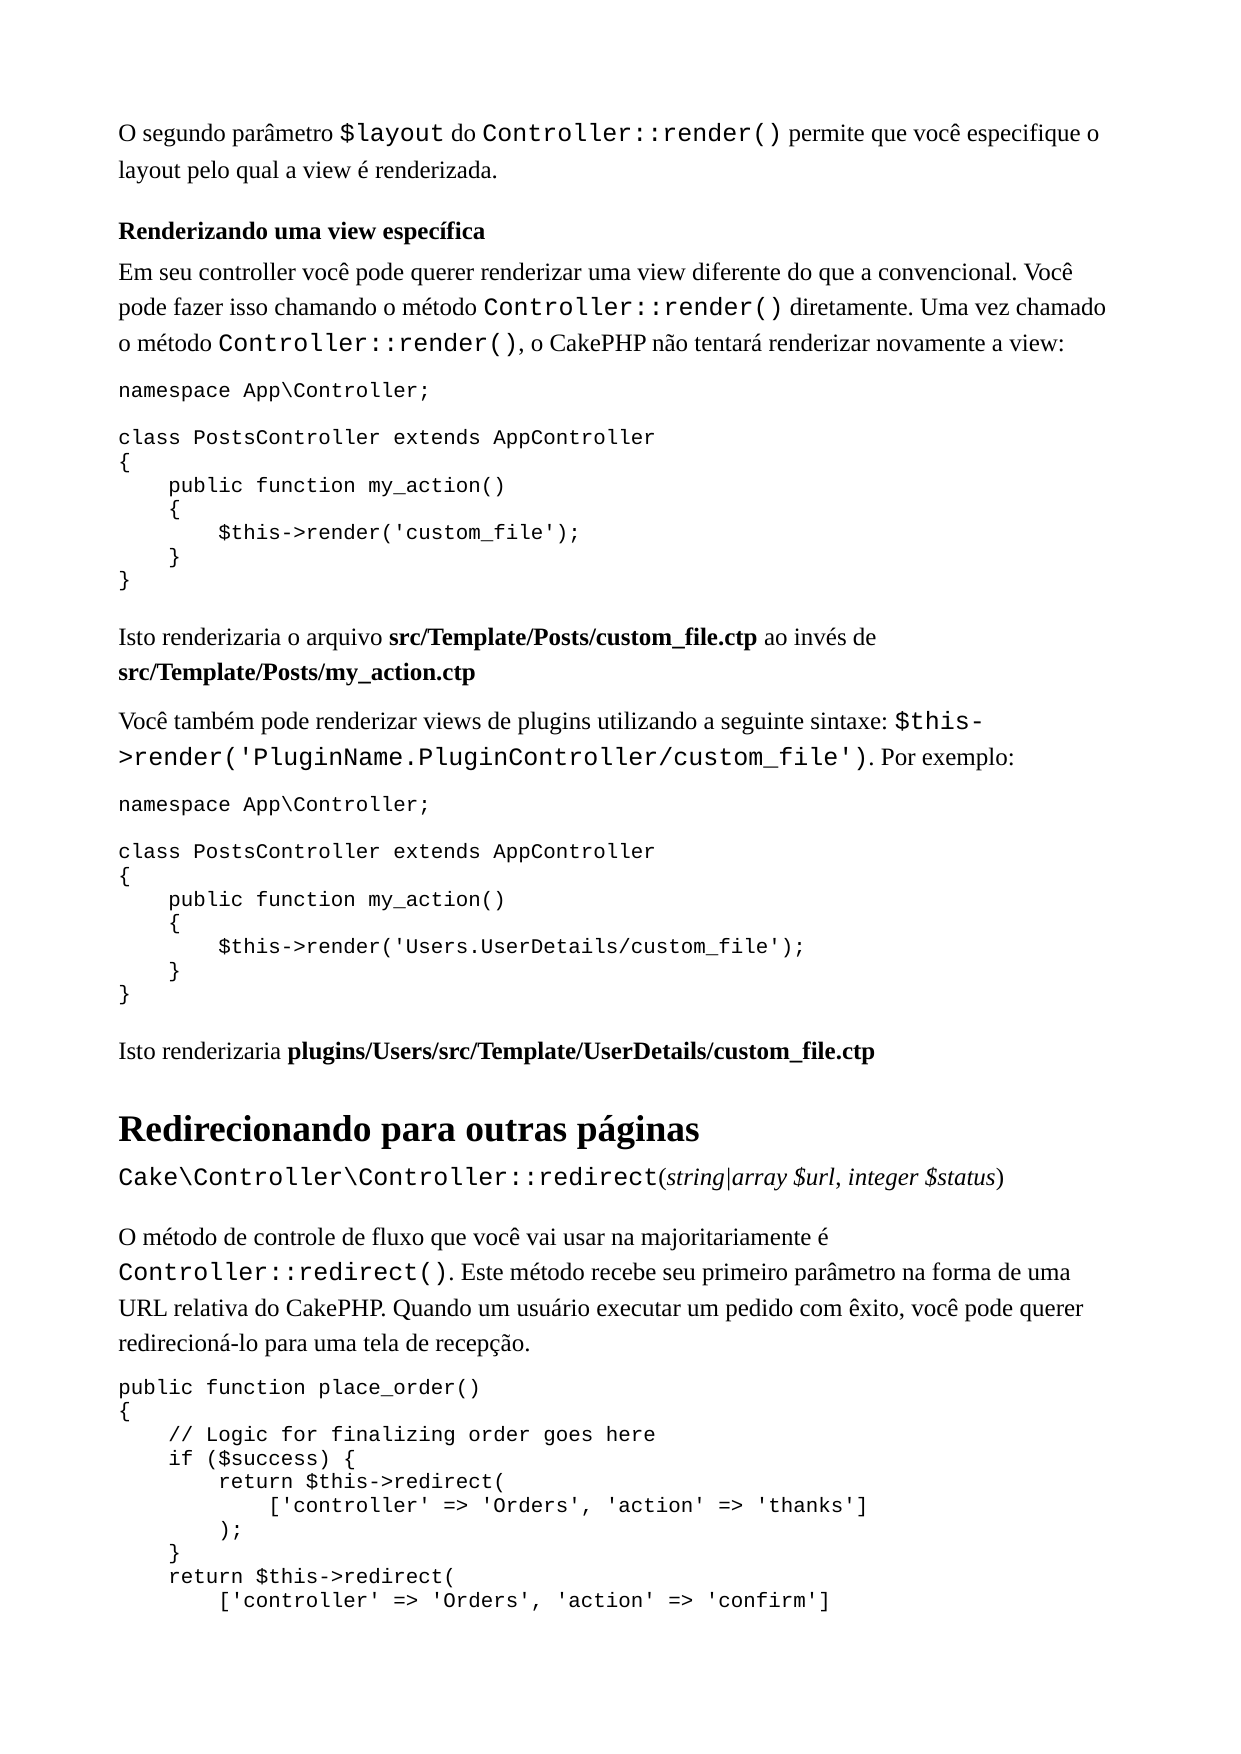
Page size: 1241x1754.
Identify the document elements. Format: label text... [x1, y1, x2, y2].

text namespace App\Controller; [118, 380, 1122, 404]
text // Logic for finalizing order goes here [118, 1424, 1122, 1448]
text ['controller' => 'Orders', 'action' => 'confirm'] [118, 1589, 1122, 1613]
text } [118, 959, 1122, 983]
text return $this->redirect( [118, 1566, 1122, 1589]
text } [118, 983, 1122, 1007]
text Isto renderizaria o arquivo src/Template/Posts/custom_file.ctp ao invés de src/Template/Posts/my_action.ctp [118, 622, 1122, 686]
text $this->render('custom_file'); [118, 522, 1122, 546]
text Você também pode renderizar views de plugins utilizando a seguinte sintaxe: $this->render('PluginName.PluginController/custom_file'). Por exemplo: [118, 706, 1122, 773]
text if ($success) { [118, 1448, 1122, 1471]
text $this->render('Users.UserDetails/custom_file'); [118, 936, 1122, 959]
text public function place_order() [118, 1377, 1122, 1400]
text } [118, 546, 1122, 569]
text { [118, 1400, 1122, 1424]
text O segundo parâmetro $layout do Controller::render() permite que você especifique o layout pelo qual a view é renderizada. [118, 118, 1122, 183]
text } [118, 1542, 1122, 1566]
text { [118, 912, 1122, 936]
subtitle Renderizando uma view específica [118, 216, 1122, 245]
text public function my_action() [118, 475, 1122, 498]
text public function my_action() [118, 889, 1122, 912]
text { [118, 451, 1122, 475]
text } [118, 569, 1122, 593]
text namespace App\Controller; [118, 794, 1122, 818]
text ['controller' => 'Orders', 'action' => 'thanks'] [118, 1495, 1122, 1519]
text class PostsController extends AppController [118, 427, 1122, 451]
text { [118, 498, 1122, 522]
text O método de controle de fluxo que você vai usar na majoritariamente é Controller::redirect(). Este método recebe seu primeiro parâmetro na forma de uma URL relativa do CakePHP. Quando um usuário executar um pedido com êxito, você pode querer redirecioná-lo para uma tela de recepção. [118, 1222, 1122, 1356]
text ); [118, 1519, 1122, 1542]
text Isto renderizaria plugins/Users/src/Template/UserDetails/custom_file.ctp [118, 1036, 1122, 1065]
subtitle Cake\Controller\Controller::redirect(string|array $url, integer $status) [118, 1162, 1122, 1193]
text Em seu controller você pode querer renderizar uma view diferente do que a convencional. Você pode fazer isso chamando o método Controller::render() diretamente. Uma vez chamado o método Controller::render(), o CakePHP não tentará renderizar novamente a view: [118, 257, 1122, 359]
text return $this->redirect( [118, 1471, 1122, 1495]
subtitle Redirecionando para outras páginas [118, 1106, 1122, 1149]
text class PostsController extends AppController [118, 841, 1122, 865]
text { [118, 865, 1122, 889]
